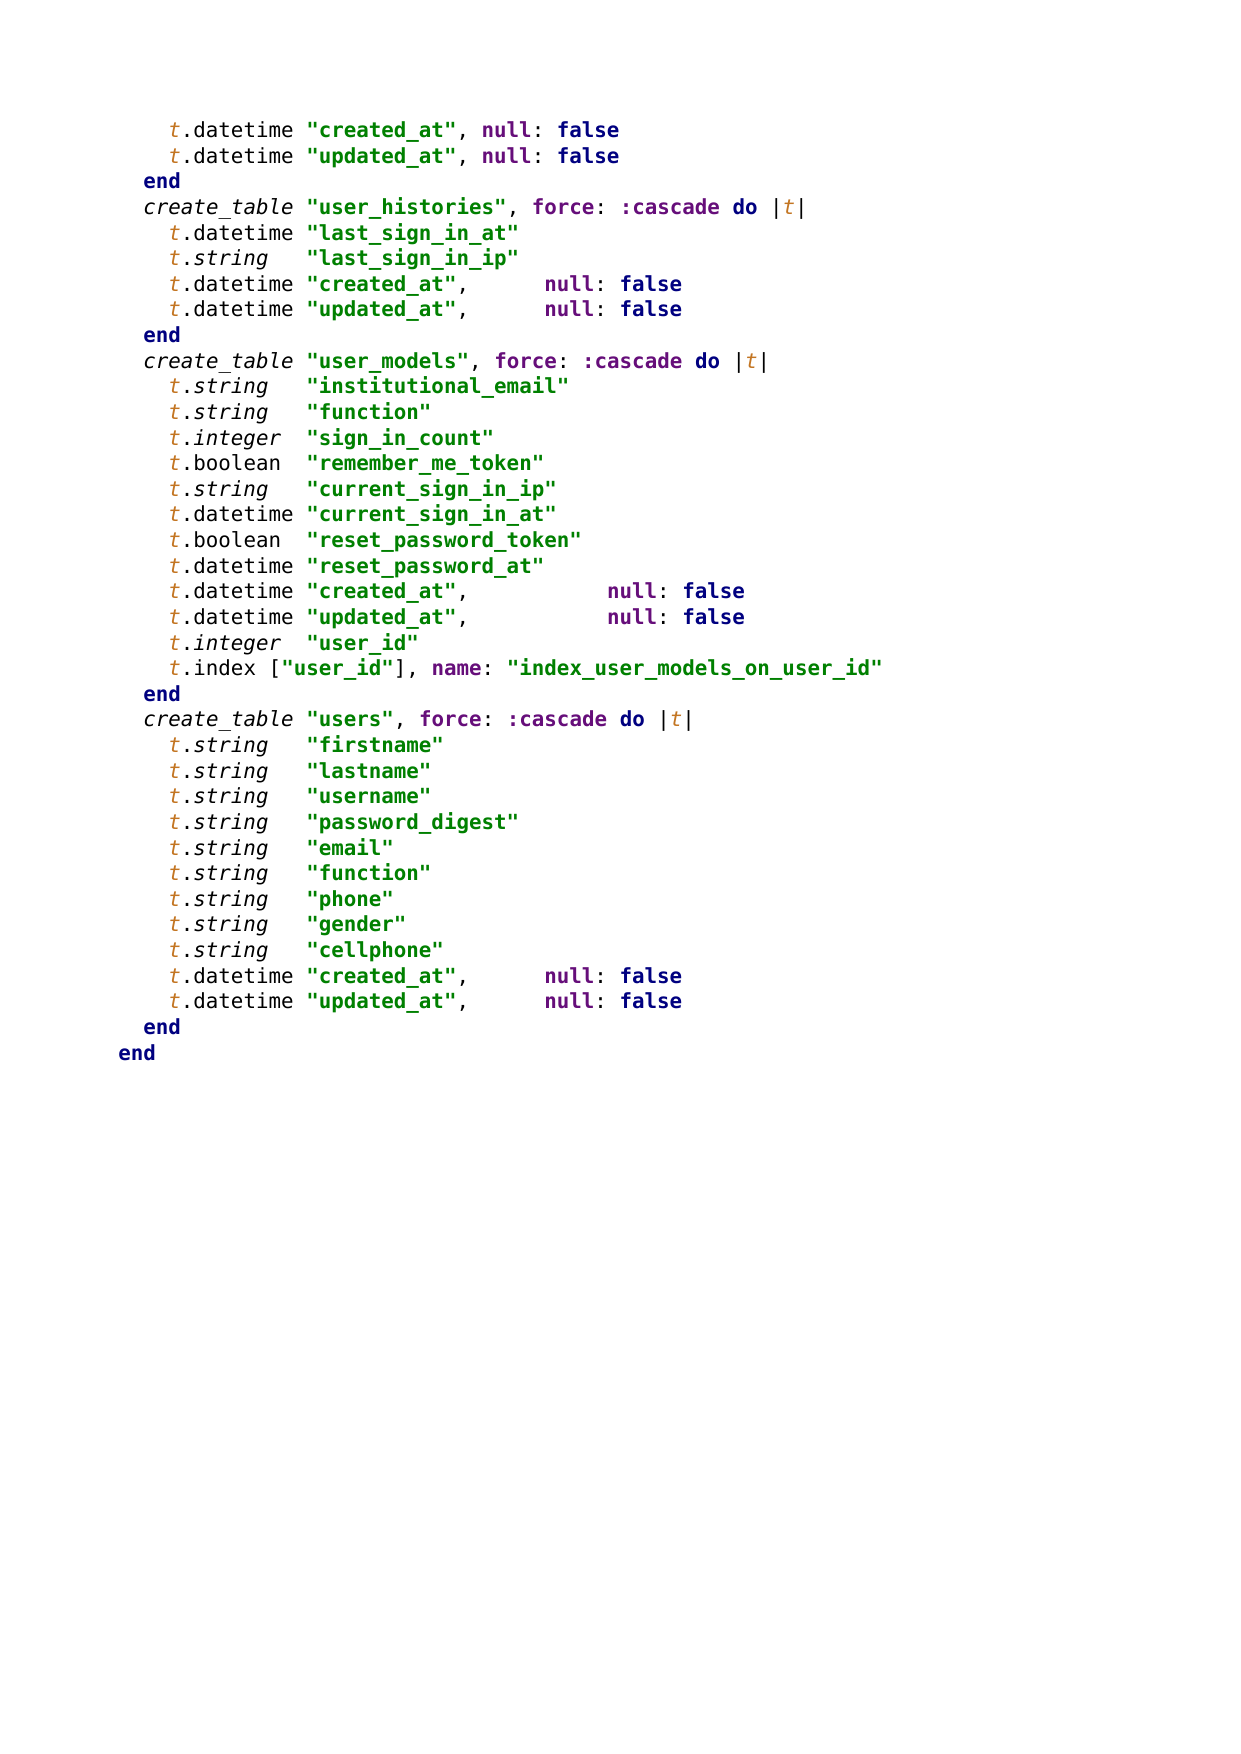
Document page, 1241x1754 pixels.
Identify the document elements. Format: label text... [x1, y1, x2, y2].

text end [118, 1041, 1122, 1065]
text t.datetime "updated_at", null: false [118, 605, 1122, 631]
text t.datetime "created_at", null: false [118, 964, 1122, 989]
text end [118, 682, 1122, 707]
text t.string "gender" [118, 912, 1122, 938]
text t.string "phone" [118, 887, 1122, 912]
text t.string "function" [118, 861, 1122, 887]
text t.string "lastname" [118, 759, 1122, 784]
text t.string "institutional_email" [118, 374, 1122, 400]
text t.integer "user_id" [118, 631, 1122, 656]
text t.string "function" [118, 400, 1122, 426]
text t.datetime "current_sign_in_at" [118, 502, 1122, 528]
text t.string "cellphone" [118, 938, 1122, 964]
text t.string "password_digest" [118, 810, 1122, 836]
text t.datetime "updated_at", null: false [118, 144, 1122, 169]
text end [118, 169, 1122, 195]
text t.datetime "reset_password_at" [118, 554, 1122, 579]
text create_table "users", force: :cascade do |t| [118, 707, 1122, 733]
text t.datetime "created_at", null: false [118, 272, 1122, 297]
text t.datetime "last_sign_in_at" [118, 221, 1122, 246]
text t.datetime "updated_at", null: false [118, 989, 1122, 1015]
text t.string "current_sign_in_ip" [118, 477, 1122, 502]
text t.index ["user_id"], name: "index_user_models_on_user_id" [118, 656, 1122, 682]
text create_table "user_histories", force: :cascade do |t| [118, 195, 1122, 221]
text t.string "last_sign_in_ip" [118, 246, 1122, 272]
text t.string "username" [118, 784, 1122, 810]
text t.integer "sign_in_count" [118, 426, 1122, 451]
text end [118, 1015, 1122, 1041]
text t.boolean "remember_me_token" [118, 451, 1122, 477]
text t.datetime "created_at", null: false [118, 118, 1122, 144]
text t.boolean "reset_password_token" [118, 528, 1122, 554]
text create_table "user_models", force: :cascade do |t| [118, 349, 1122, 374]
text t.string "firstname" [118, 733, 1122, 759]
text t.datetime "updated_at", null: false [118, 297, 1122, 323]
text end [118, 323, 1122, 349]
text t.datetime "created_at", null: false [118, 579, 1122, 605]
text t.string "email" [118, 836, 1122, 861]
